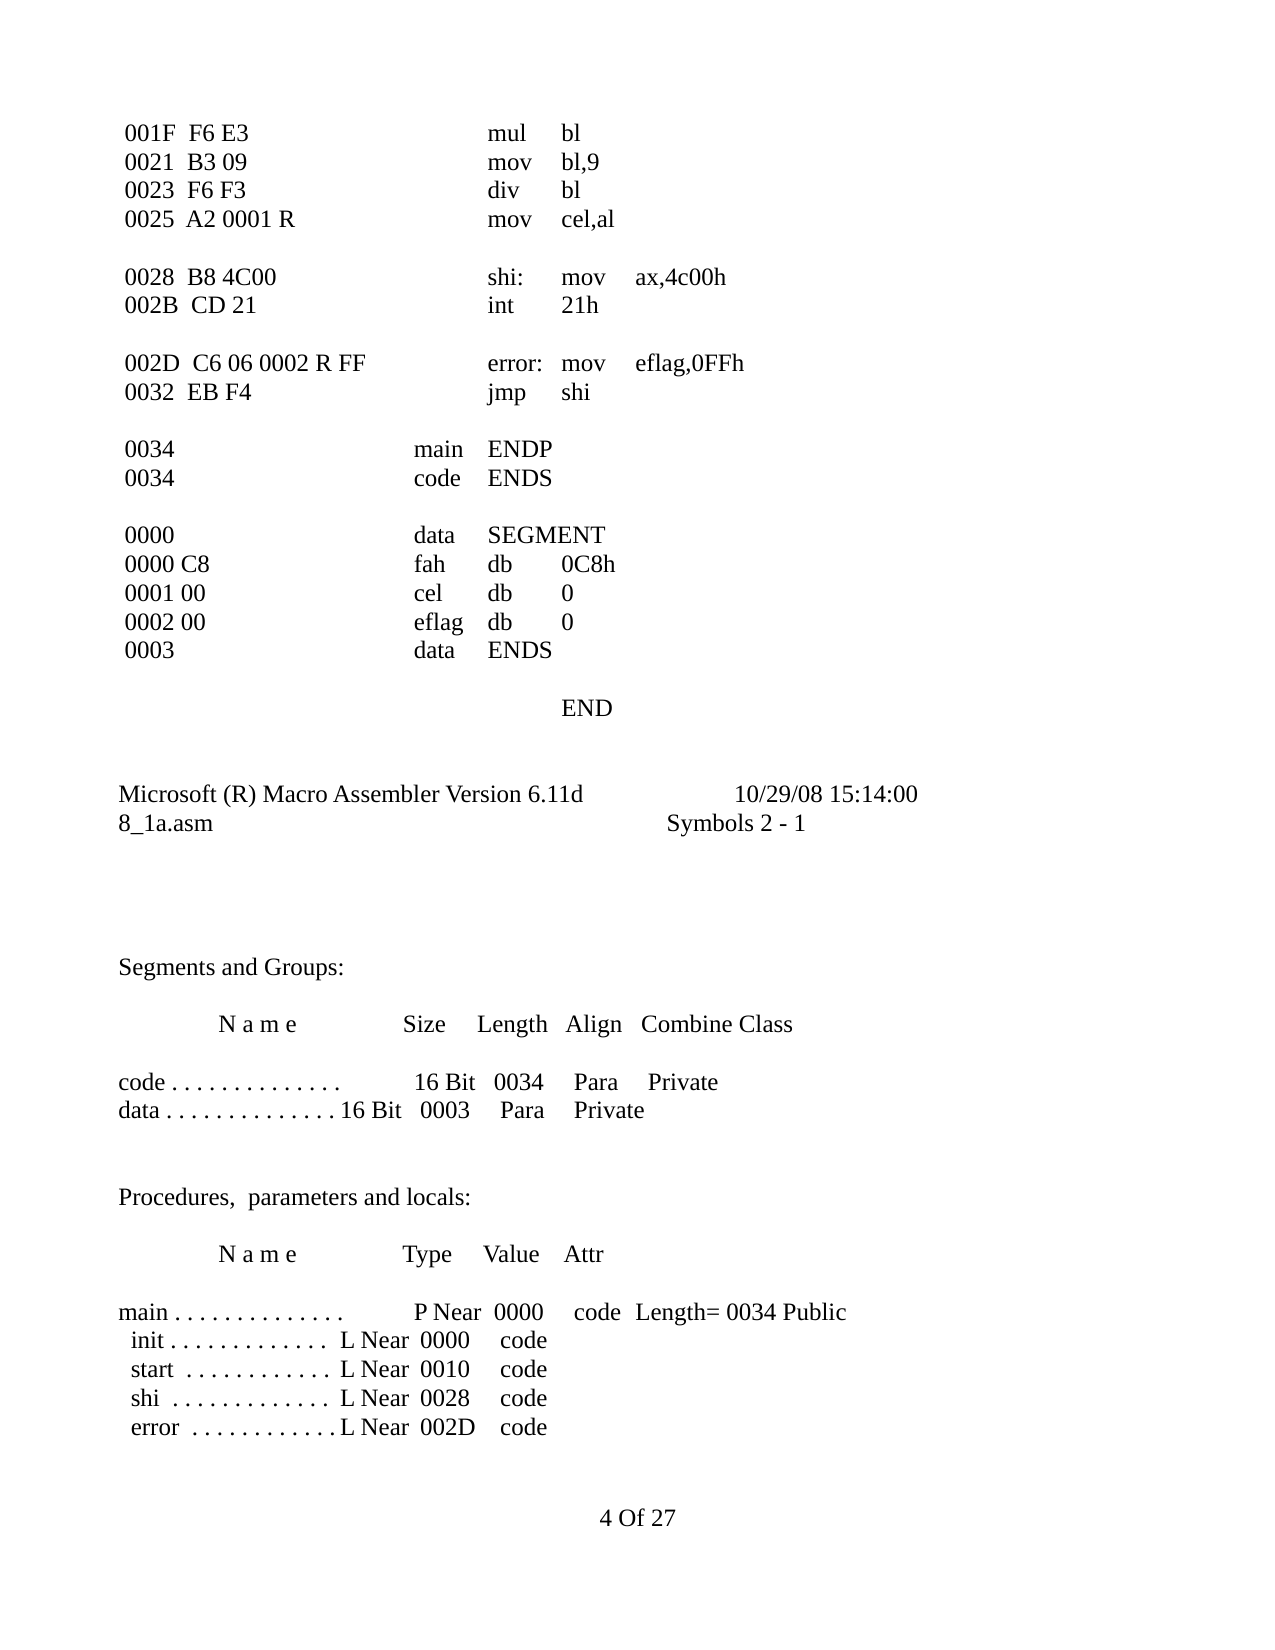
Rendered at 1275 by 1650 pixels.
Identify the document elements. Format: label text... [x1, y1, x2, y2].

text 0025 A2 0001 R mov cel,al [118, 204, 1157, 233]
text 0003 data ENDS [118, 636, 1157, 664]
text shi . . . . . . . . . . . . . L Near 0028 code [118, 1383, 1157, 1412]
text 0023 F6 F3 div bl [118, 176, 1157, 204]
text 0001 00 cel db 0 [118, 578, 1157, 607]
text 0002 00 eflag db 0 [118, 607, 1157, 636]
text 8_1a.asm Symbols 2 - 1 [118, 808, 1157, 837]
text 0000 data SEGMENT [118, 521, 1157, 549]
text Segments and Groups: [118, 952, 1157, 981]
text start . . . . . . . . . . . . L Near 0010 code [118, 1354, 1157, 1383]
text data . . . . . . . . . . . . . . 16 Bit 0003 Para Private [118, 1096, 1157, 1124]
text 0034 code ENDS [118, 463, 1157, 492]
text 0021 B3 09 mov bl,9 [118, 147, 1157, 176]
text 002D C6 06 0002 R FF error: mov eflag,0FFh [118, 348, 1157, 377]
text END [118, 693, 1157, 722]
text Procedures, parameters and locals: [118, 1182, 1157, 1211]
text 001F F6 E3 mul bl [118, 118, 1157, 147]
text N a m e Size Length Align Combine Class [118, 1009, 1157, 1038]
text 0034 main ENDP [118, 434, 1157, 463]
text 0028 B8 4C00 shi: mov ax,4c00h [118, 262, 1157, 291]
text Microsoft (R) Macro Assembler Version 6.11d 10/29/08 15:14:00 [118, 779, 1157, 808]
text 002B CD 21 int 21h [118, 291, 1157, 319]
text 0000 C8 fah db 0C8h [118, 549, 1157, 578]
text code . . . . . . . . . . . . . . 16 Bit 0034 Para Private [118, 1067, 1157, 1096]
text init . . . . . . . . . . . . . L Near 0000 code [118, 1326, 1157, 1354]
text error . . . . . . . . . . . . L Near 002D code [118, 1412, 1157, 1441]
text main . . . . . . . . . . . . . . P Near 0000 code Length= 0034 Public [118, 1297, 1157, 1326]
text 0032 EB F4 jmp shi [118, 377, 1157, 406]
text N a m e Type Value Attr [118, 1239, 1157, 1268]
